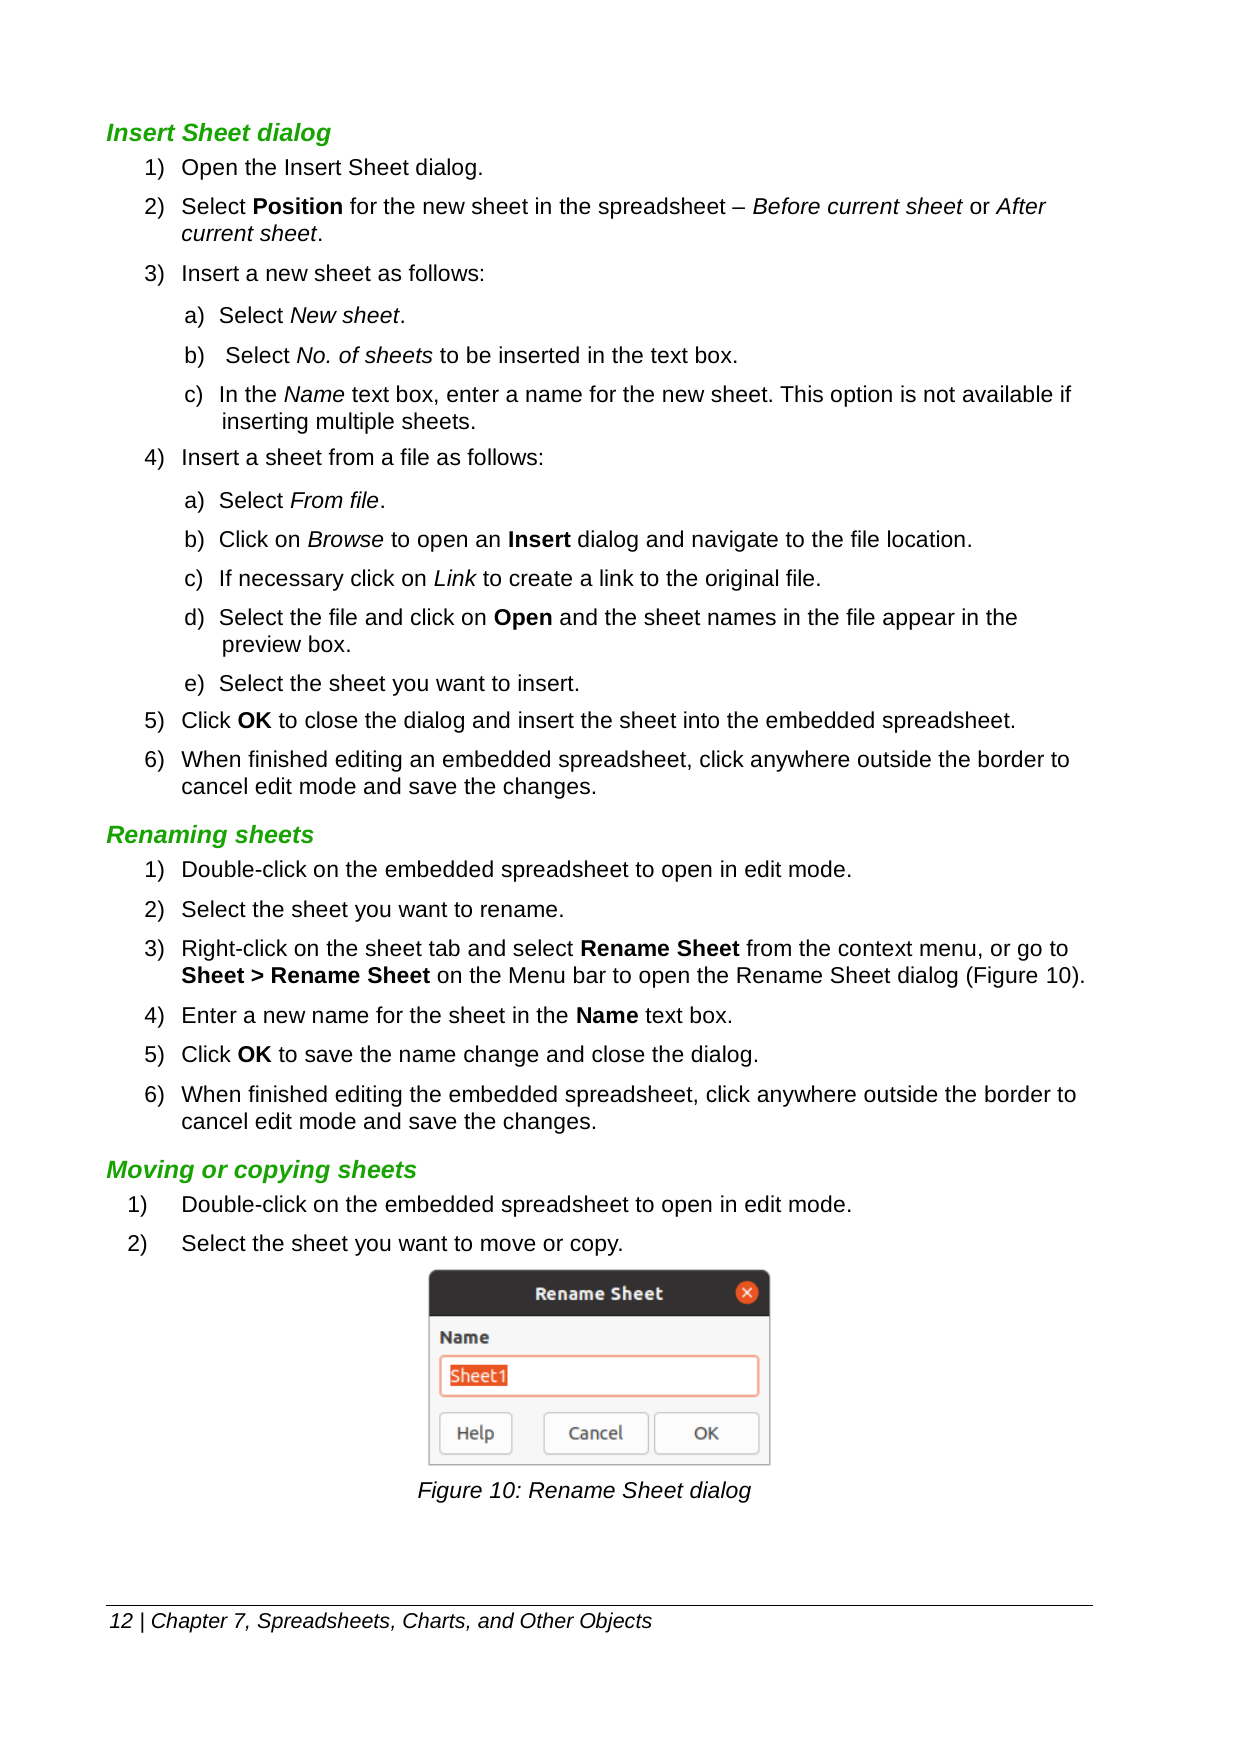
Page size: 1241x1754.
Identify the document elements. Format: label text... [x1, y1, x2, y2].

list Right-click on the sheet tab and select Rename Sheet from the context menu, or go to Sheet > Rename Sheet on the Menu bar to open the Rename Sheet dialog (Figure 10). [164, 934, 1093, 989]
list In the Name text box, enter a name for the new sheet. This option is not available if inserting multiple sheets. [181, 377, 1093, 437]
list Select No. of sheets to be inserted in the text box. [181, 338, 1093, 371]
list Enter a new name for the sheet in the Name text box. [164, 1001, 1093, 1028]
list Click on Browse to open an Insert dialog and navigate to the file location. [181, 522, 1093, 555]
list Select the file and click on Open and the sheet names in the file appear in the preview box. [181, 601, 1093, 661]
list When finished editing the embedded spreadsheet, click anywhere outside the border to cancel edit mode and save the changes. [164, 1080, 1093, 1134]
list If necessary click on Link to create a link to the original file. [181, 561, 1093, 594]
list Click OK to save the name change and close the dialog. [164, 1041, 1093, 1068]
list When finished editing an embedded spreadsheet, click anywhere outside the border to cancel edit mode and save the changes. [164, 746, 1093, 800]
text Figure 10: Rename Sheet dialog [417, 1477, 782, 1503]
subtitle Insert Sheet dialog [106, 118, 1093, 147]
list Select New sheet. [181, 299, 1093, 332]
list Insert a sheet from a file as follows: [164, 443, 1093, 471]
picture [417, 1269, 782, 1477]
subtitle Renaming sheets [106, 820, 1093, 849]
list Insert a new sheet as follows: [164, 259, 1093, 286]
list Select From file. [181, 483, 1093, 516]
list Select Position for the new sheet in the spreadsheet – Before current sheet or After current sheet. [164, 193, 1093, 247]
list Click OK to close the dialog and insert the sheet into the embedded spreadsheet. [164, 706, 1093, 733]
list Double-click on the embedded spreadsheet to open in edit mode. [148, 1190, 1093, 1217]
list Double-click on the embedded spreadsheet to open in edit mode. [164, 855, 1093, 882]
list Open the Insert Sheet dialog. [164, 153, 1093, 180]
list Select the sheet you want to insert. [181, 667, 1093, 700]
subtitle Moving or copying sheets [106, 1155, 1093, 1184]
list Select the sheet you want to rename. [164, 895, 1093, 922]
list Select the sheet you want to move or copy. [148, 1230, 1093, 1257]
